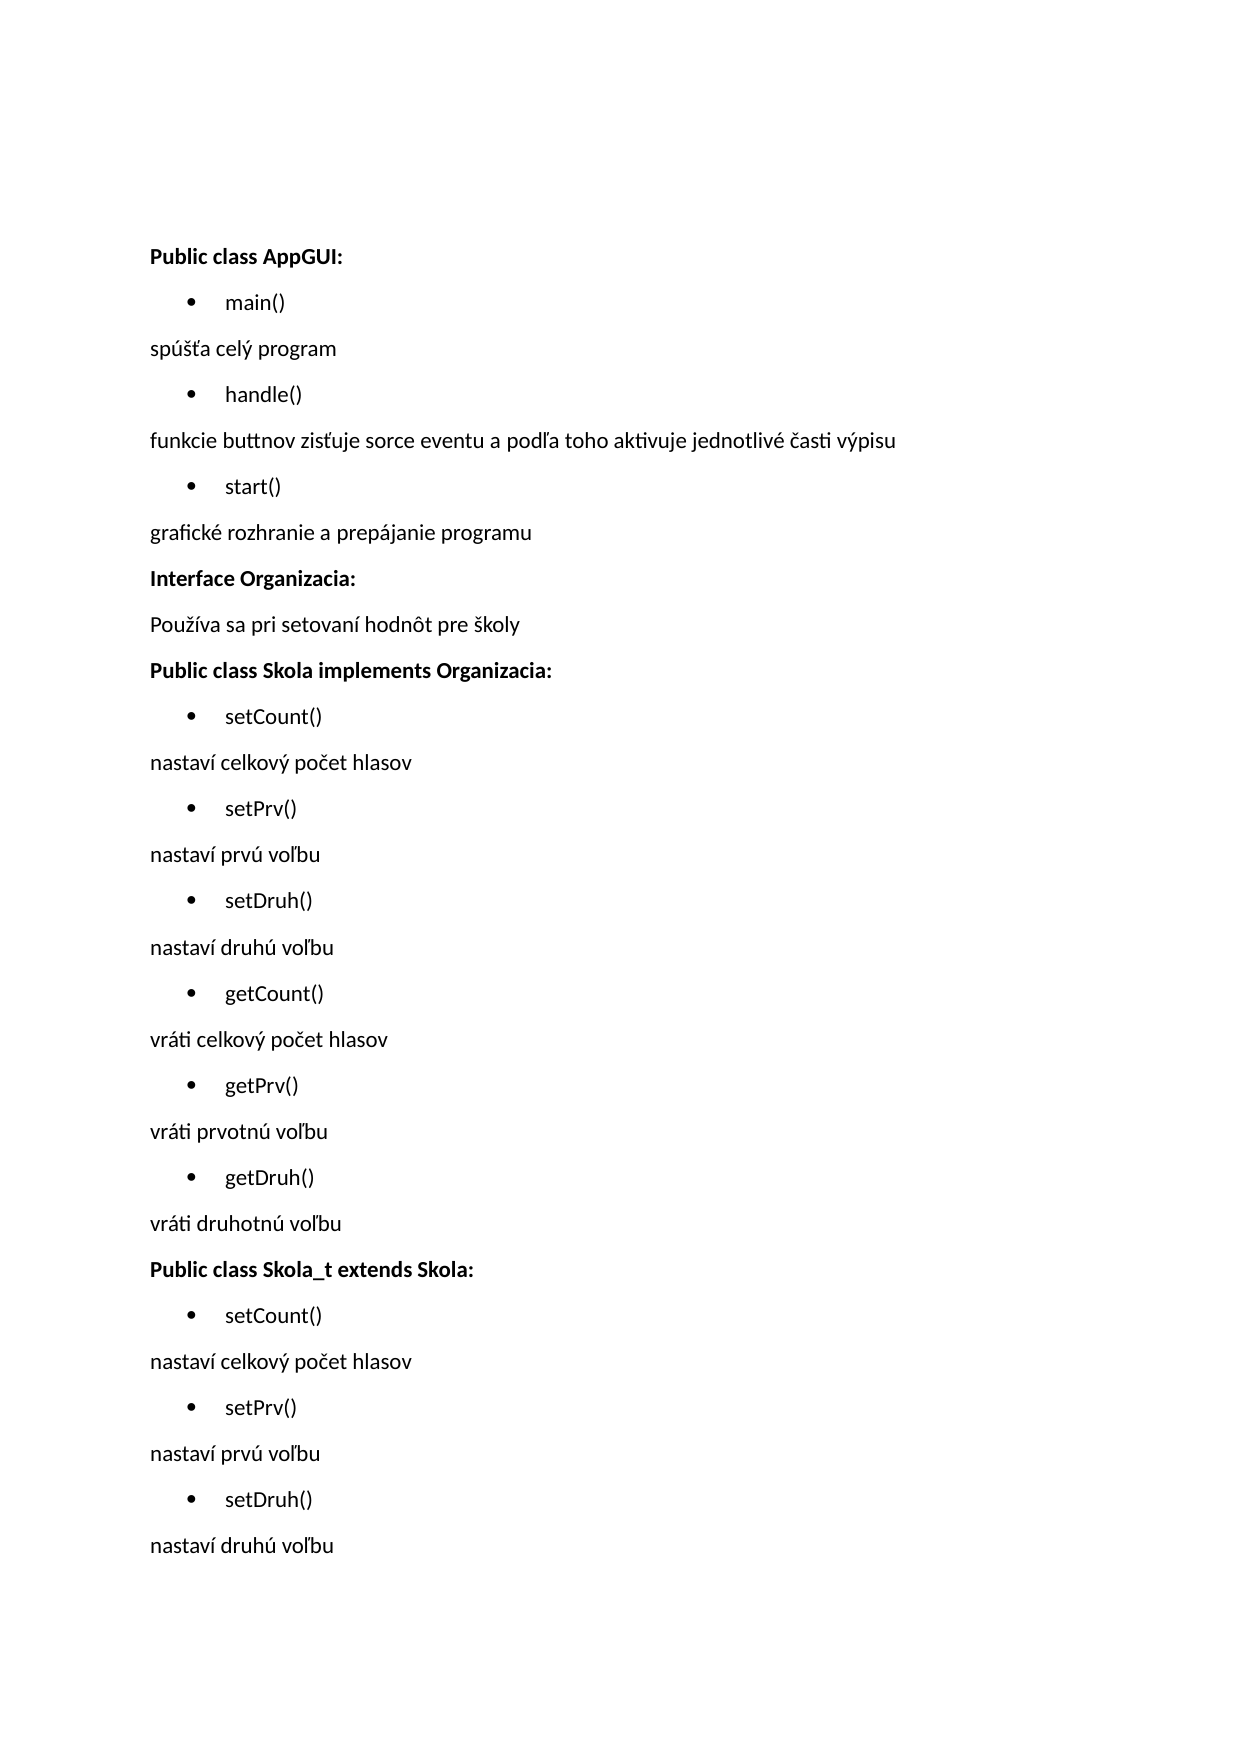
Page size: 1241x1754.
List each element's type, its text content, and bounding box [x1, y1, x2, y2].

text Public class Skola implements Organizacia: [150, 656, 1090, 684]
text Public class AppGUI: [150, 242, 1090, 270]
list main() [187, 288, 1090, 316]
text grafické rozhranie a prepájanie programu [150, 518, 1090, 546]
text nastaví celkový počet hlasov [150, 748, 1090, 777]
text spúšťa celý program [150, 334, 1090, 362]
list setDruh() [187, 1485, 1090, 1513]
text nastaví celkový počet hlasov [150, 1347, 1090, 1375]
text vráti druhotnú voľbu [150, 1209, 1090, 1237]
text vráti prvotnú voľbu [150, 1117, 1090, 1145]
list getCount() [187, 979, 1090, 1007]
list getDruh() [187, 1163, 1090, 1191]
list handle() [187, 380, 1090, 408]
text Public class Skola_t extends Skola: [150, 1255, 1090, 1283]
list start() [187, 472, 1090, 500]
list setDruh() [187, 887, 1090, 915]
text nastaví druhú voľbu [150, 933, 1090, 961]
list setCount() [187, 1301, 1090, 1329]
text nastaví druhú voľbu [150, 1531, 1090, 1559]
text vráti celkový počet hlasov [150, 1025, 1090, 1053]
text Interface Organizacia: [150, 564, 1090, 592]
list getPrv() [187, 1071, 1090, 1099]
list setCount() [187, 702, 1090, 731]
list setPrv() [187, 1393, 1090, 1421]
text nastaví prvú voľbu [150, 1439, 1090, 1467]
list setPrv() [187, 794, 1090, 823]
text nastaví prvú voľbu [150, 841, 1090, 869]
text Používa sa pri setovaní hodnôt pre školy [150, 610, 1090, 638]
text funkcie buttnov zisťuje sorce eventu a podľa toho aktivuje jednotlivé časti výpisu [150, 426, 1090, 454]
